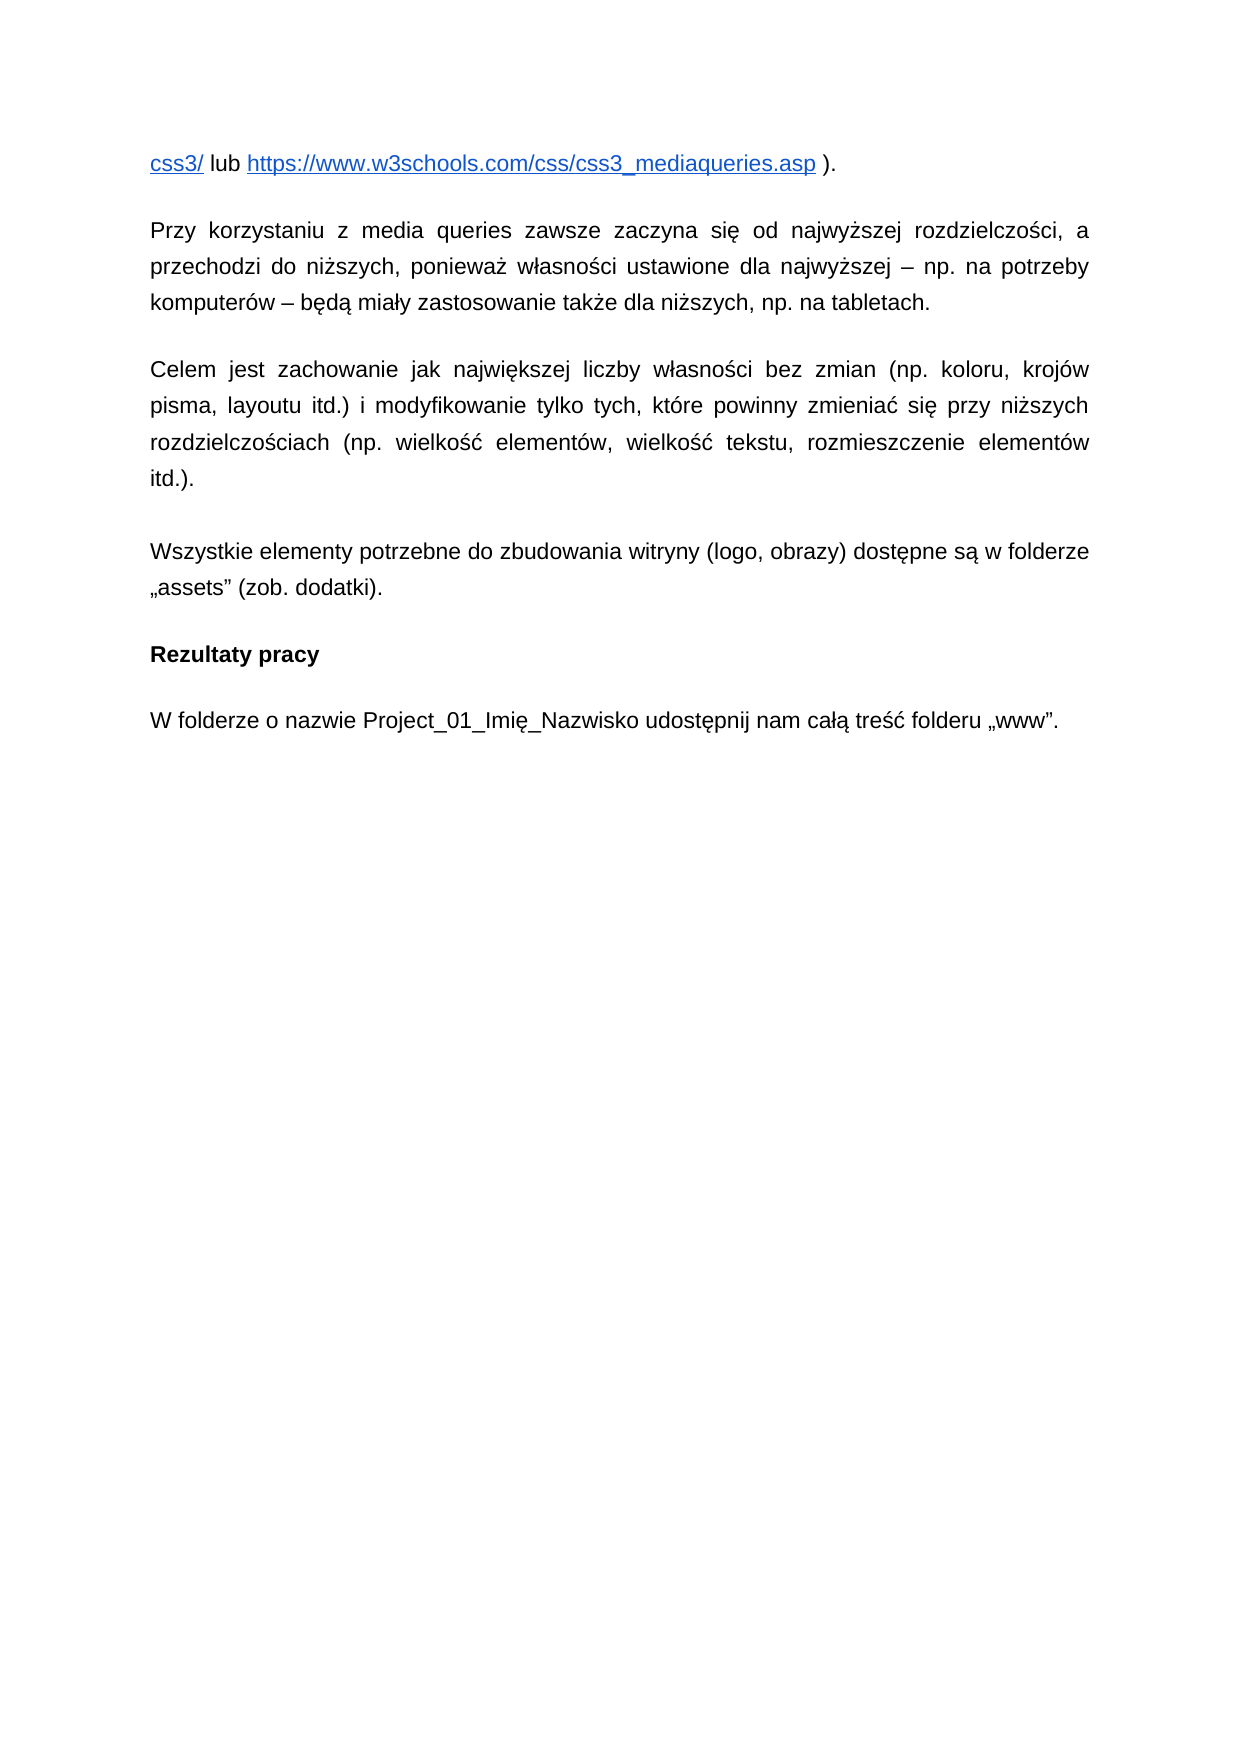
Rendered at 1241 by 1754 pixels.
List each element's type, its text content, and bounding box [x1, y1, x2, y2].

text Wszystkie elementy potrzebne do zbudowania witryny (logo, obrazy) dostępne są w folderze „assets” (zob. dodatki). [150, 538, 1090, 600]
text W folderze o nazwie Project_01_Imię_Nazwisko udostępnij nam całą treść folderu „www”. [150, 707, 1090, 733]
text Celem jest zachowanie jak największej liczby własności bez zmian (np. koloru, krojów pisma, layoutu itd.) i modyfikowanie tylko tych, które powinny zmieniać się przy niższych rozdzielczościach (np. wielkość elementów, wielkość tekstu, rozmieszczenie elementów itd.). [150, 356, 1090, 491]
text Rezultaty pracy [150, 641, 1090, 667]
text Przy korzystaniu z media queries zawsze zaczyna się od najwyższej rozdzielczości, a przechodzi do niższych, ponieważ własności ustawione dla najwyższej – np. na potrzeby komputerów – będą miały zastosowanie także dla niższych, np. na tabletach. [150, 217, 1090, 316]
text css3/ lub https://www.w3schools.com/css/css3_mediaqueries.asp ). [150, 150, 1090, 176]
